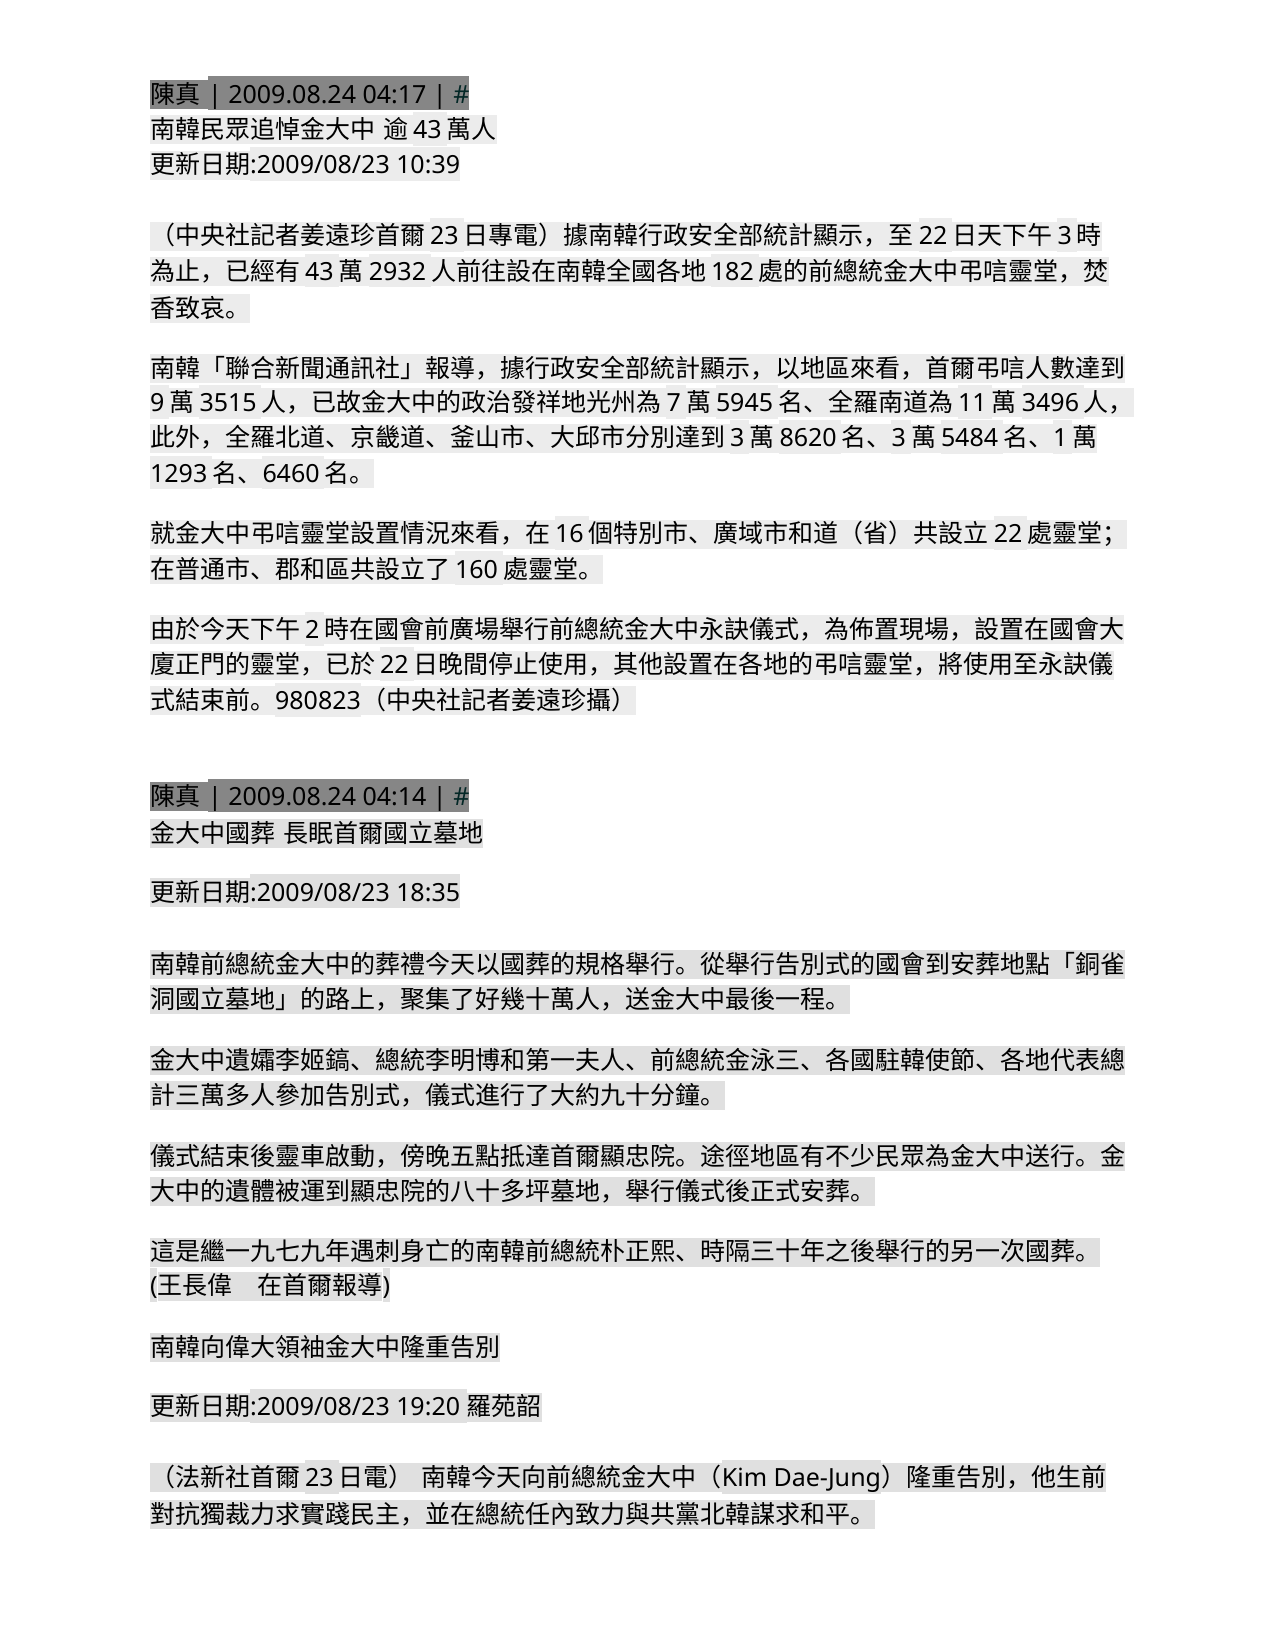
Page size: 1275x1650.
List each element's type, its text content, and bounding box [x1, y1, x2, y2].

text 南韓民眾追悼金大中 逾43萬人 更新日期:2009/08/23 10:39 （中央社記者姜遠珍首爾23日專電）據南韓行政安全部統計顯示，至22日天下午3時為止，已經有43萬2932人前往設在南韓全國各地182處的前總統金大中弔唁靈堂，焚香致哀。 [150, 110, 1125, 323]
text 南韓向偉大領袖金大中隆重告別 [150, 1327, 1125, 1362]
text 由於今天下午2時在國會前廣場舉行前總統金大中永訣儀式，為佈置現場，設置在國會大廈正門的靈堂，已於22日晚間停止使用，其他設置在各地的弔唁靈堂，將使用至永訣儀式結束前。980823（中央社記者姜遠珍攝） [150, 610, 1125, 752]
text 更新日期:2009/08/23 18:35 南韓前總統金大中的葬禮今天以國葬的規格舉行。從舉行告別式的國會到安葬地點「銅雀洞國立墓地」的路上，聚集了好幾十萬人，送金大中最後一程。 [150, 873, 1125, 1014]
text 南韓「聯合新聞通訊社」報導，據行政安全部統計顯示，以地區來看，首爾弔唁人數達到9萬3515人，已故金大中的政治發祥地光州為7萬5945名、全羅南道為11萬3496人，此外，全羅北道、京畿道、釜山市、大邱市分別達到3萬8620名、3萬5484名、1萬1293名、6460名。 [150, 348, 1125, 489]
text 陳真 | 2009.08.24 04:14 | # [150, 777, 1125, 812]
text 就金大中弔唁靈堂設置情況來看，在16個特別市、廣域市和道（省）共設立22處靈堂；在普通市、郡和區共設立了160處靈堂。 [150, 514, 1125, 585]
text 這是繼一九七九年遇刺身亡的南韓前總統朴正熙、時隔三十年之後舉行的另一次國葬。(王長偉 在首爾報導) [150, 1231, 1125, 1302]
text 更新日期:2009/08/23 19:20 羅苑韶 （法新社首爾23日電） 南韓今天向前總統金大中（Kim Dae-Jung）隆重告別，他生前對抗獨裁力求實踐民主，並在總統任內致力與共黨北韓謀求和平。 [150, 1387, 1125, 1529]
text 儀式結束後靈車啟動，傍晚五點抵達首爾顯忠院。途徑地區有不少民眾為金大中送行。金大中的遺體被運到顯忠院的八十多坪墓地，舉行儀式後正式安葬。 [150, 1135, 1125, 1206]
text 陳真 | 2009.08.24 04:17 | # [150, 75, 1125, 110]
text 金大中國葬 長眠首爾國立墓地 [150, 812, 1125, 848]
text 金大中遺孀李姬鎬、總統李明博和第一夫人、前總統金泳三、各國駐韓使節、各地代表總計三萬多人參加告別式，儀式進行了大約九十分鐘。 [150, 1039, 1125, 1110]
